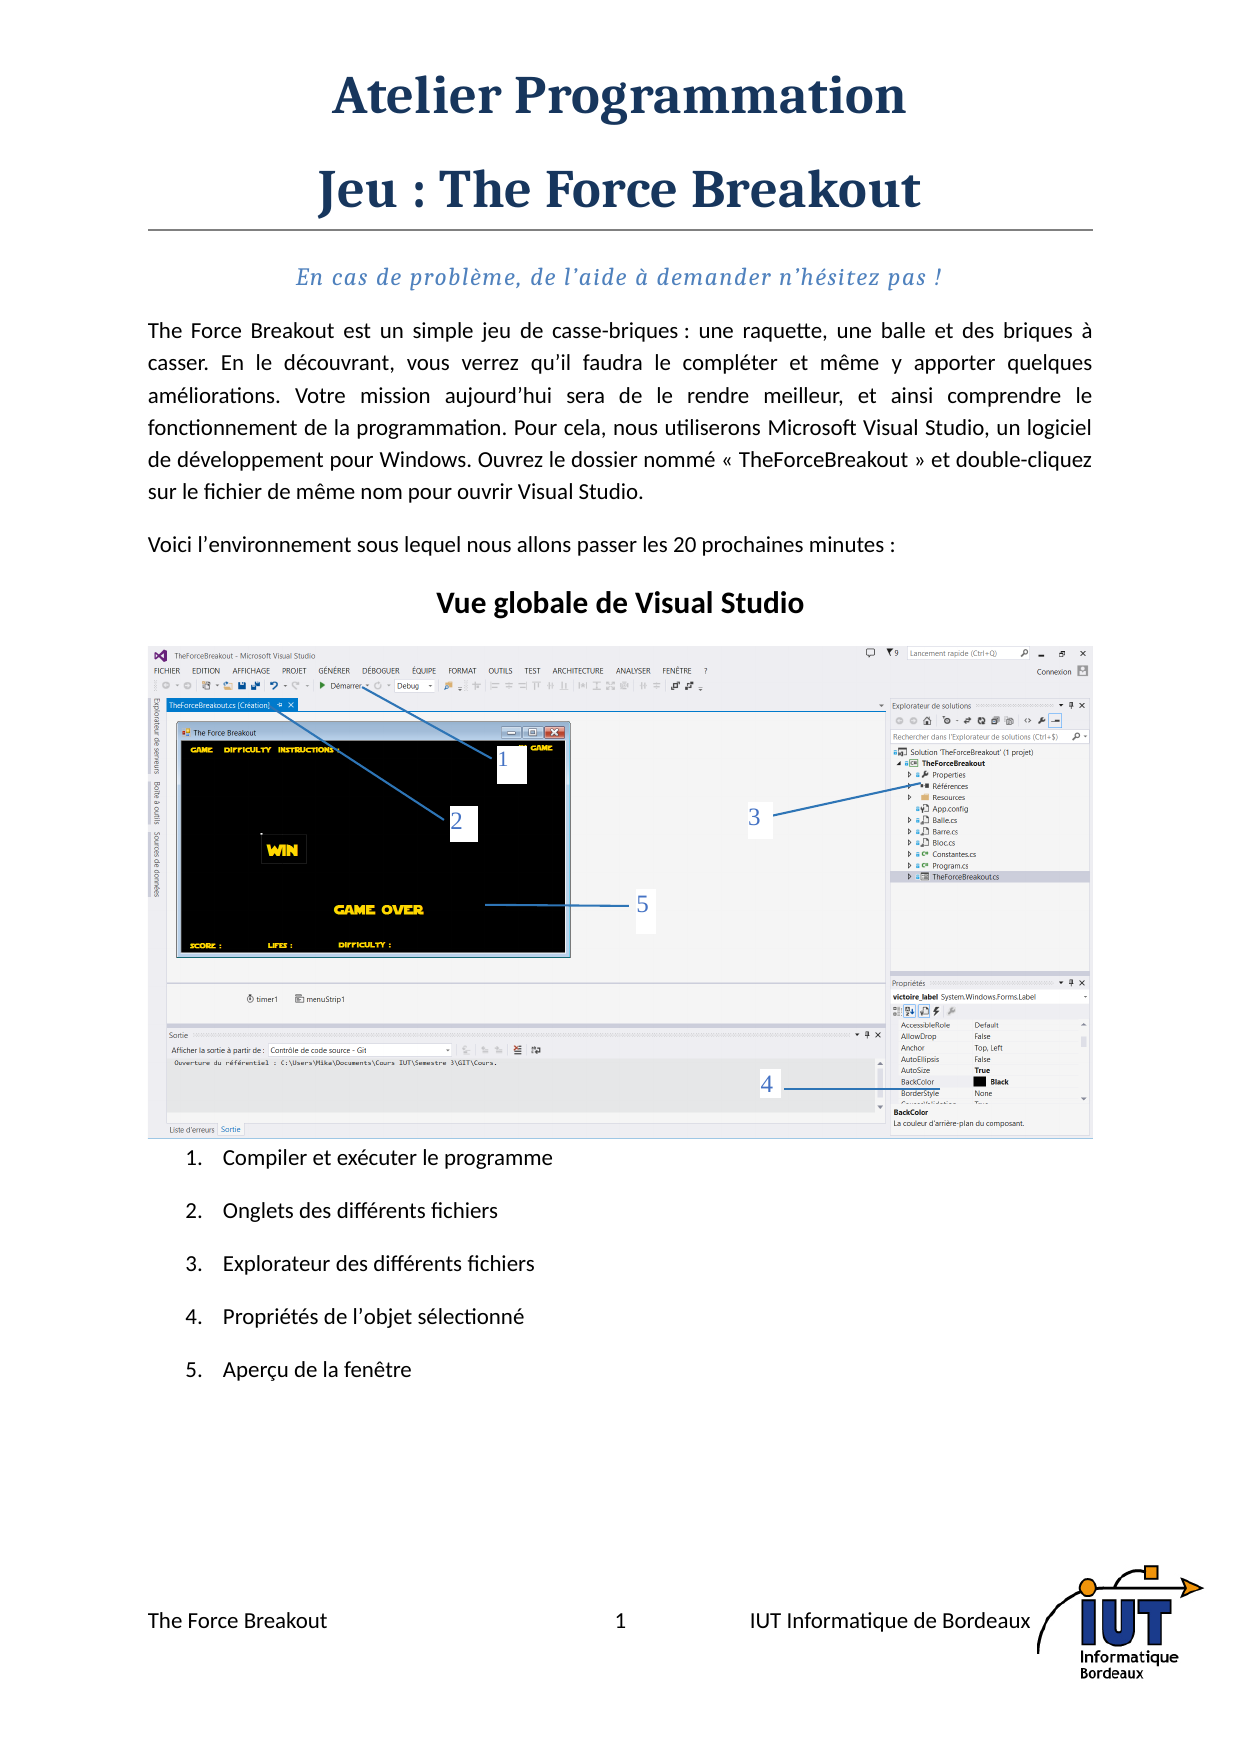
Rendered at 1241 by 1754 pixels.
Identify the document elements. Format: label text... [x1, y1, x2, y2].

list Explorateur des différents fichiers [185, 1249, 1093, 1277]
list Compiler et exécuter le programme [185, 1139, 1093, 1171]
text Voici l’environnement sous lequel nous allons passer les 20 prochaines minutes : [148, 530, 1093, 558]
text 4 [760, 1069, 781, 1098]
text Vue globale de Visual Studio [148, 583, 1093, 621]
subtitle Atelier Programmation [148, 65, 1093, 127]
text 1 [497, 746, 527, 772]
text 2 [450, 806, 478, 835]
text En cas de problème, de l’aide à demander n’hésitez pas ! [148, 262, 1093, 291]
subtitle Jeu : The Force Breakout [148, 158, 1093, 229]
list Onglets des différents fichiers [185, 1196, 1093, 1224]
text 5 [636, 889, 656, 917]
text 3 [748, 802, 773, 831]
list Propriétés de l’objet sélectionné [185, 1302, 1093, 1330]
text The Force Breakout est un simple jeu de casse-briques : une raquette, une balle et des briques à casser. En le découvrant, vous verrez qu’il faudra le compléter et même y apporter quelques améliorations. Votre mission aujourd’hui sera de le rendre meilleur, et ainsi comprendre le fonctionnement de la programmation. Pour cela, nous utiliserons Microsoft Visual Studio, un logiciel de développement pour Windows. Ouvrez le dossier nommé « TheForceBreakout » et double-cliquez sur le fichier de même nom pour ouvrir Visual Studio. [148, 316, 1093, 505]
list Aperçu de la fenêtre [185, 1355, 1093, 1383]
